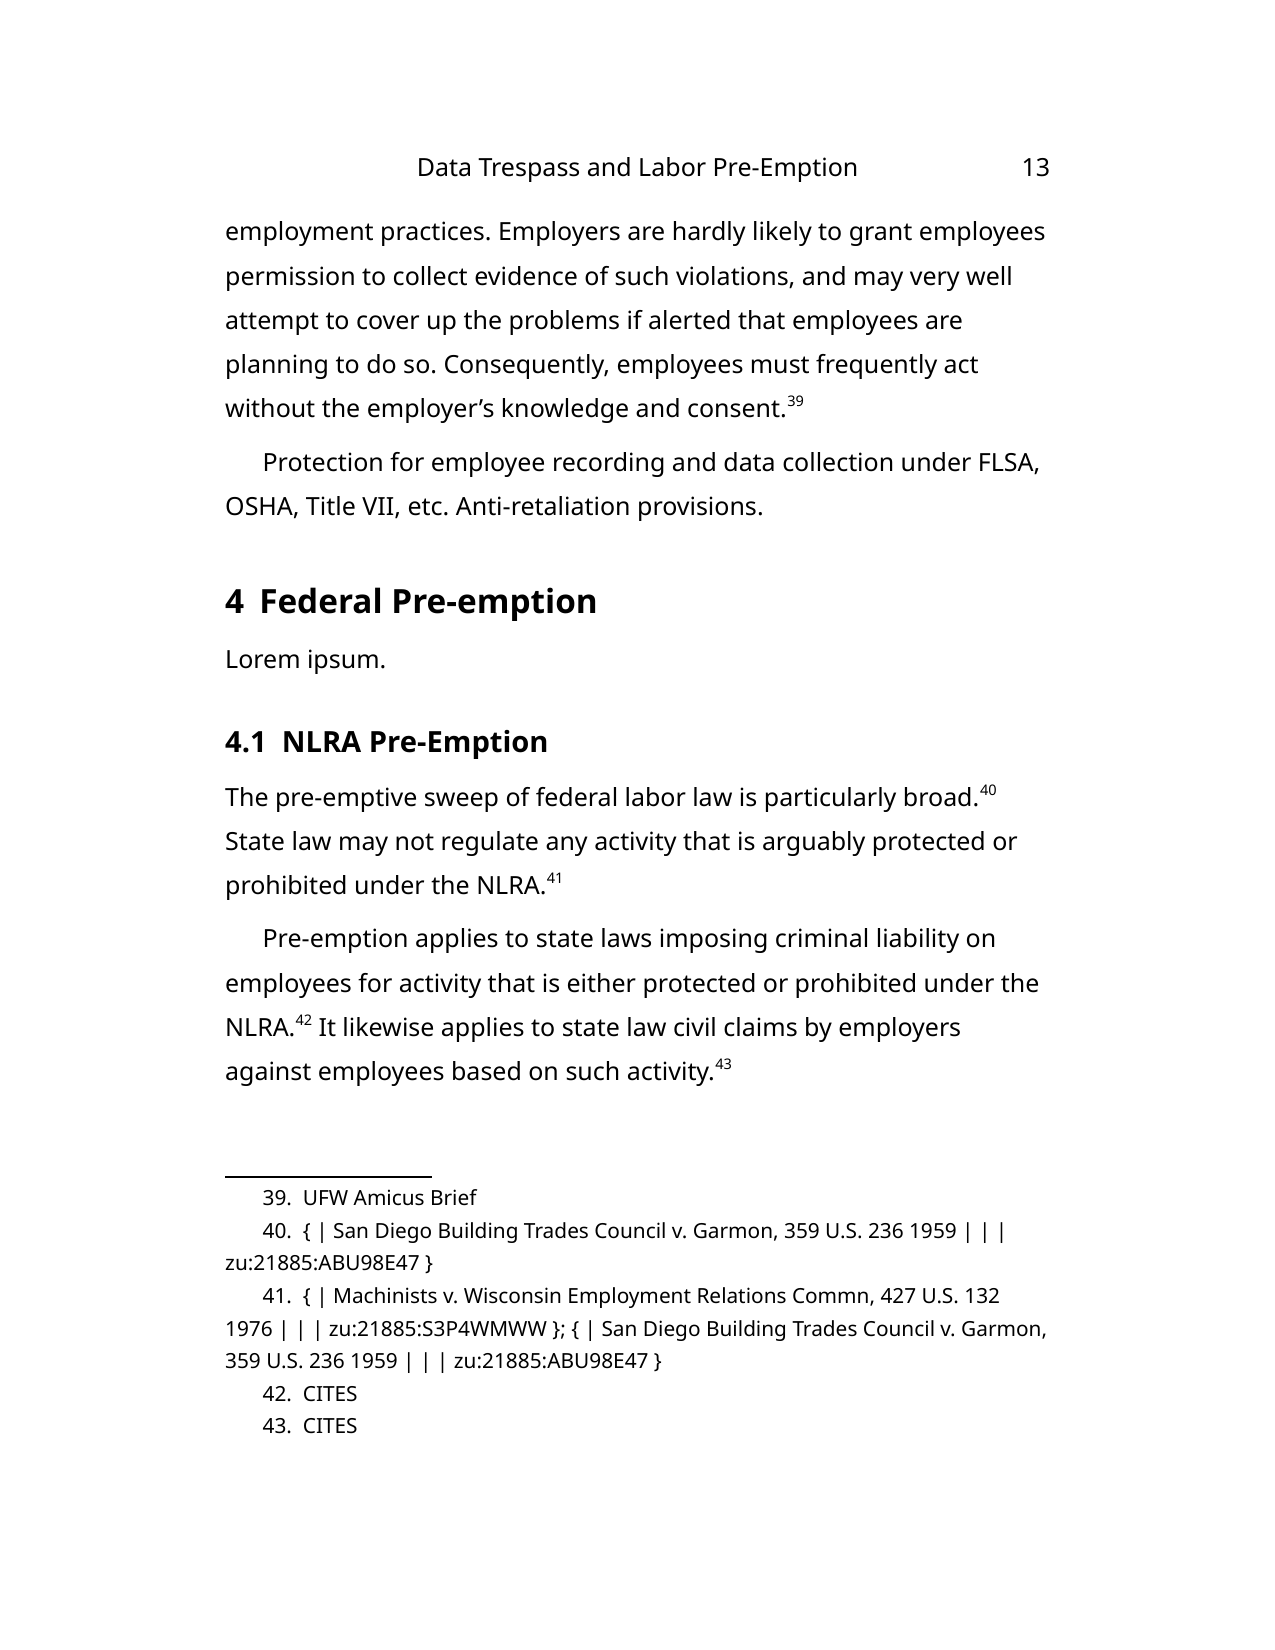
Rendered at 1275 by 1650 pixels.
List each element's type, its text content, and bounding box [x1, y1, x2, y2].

text Protection for employee recording and data collection under FLSA, OSHA, Title VII, etc. Anti-retaliation provisions. [225, 444, 1050, 523]
text employment practices. Employers are hardly likely to grant employees permission to collect evidence of such violations, and may very well attempt to cover up the problems if alerted that employees are planning to do so. Consequently, employees must frequently act without the employer’s knowledge and consent. [225, 214, 1050, 425]
text Pre-emption applies to state laws imposing criminal liability on employees for activity that is either protected or prohibited under the NLRA. It likewise applies to state law civil claims by employers against employees based on such activity. [225, 921, 1050, 1088]
text Lorem ipsum. [225, 641, 1050, 675]
text The pre-emptive sweep of federal labor law is particularly broad. State law may not regulate any activity that is arguably protected or prohibited under the NLRA. [225, 779, 1050, 902]
text CITES [225, 1412, 1050, 1440]
text UFW Amicus Brief [225, 1183, 1050, 1212]
subtitle NLRA Pre-Emption [225, 722, 1050, 761]
text CITES [225, 1379, 1050, 1407]
subtitle Federal Pre-emption [225, 578, 1050, 623]
text { | Machinists v. Wisconsin Employment Relations Commn, 427 U.S. 132 1976 | | | zu:21885:S3P4WMWW }; { | San Diego Building Trades Council v. Garmon, 359 U.S. 236 1959 | | | zu:21885:ABU98E47 } [225, 1281, 1050, 1375]
text { | San Diego Building Trades Council v. Garmon, 359 U.S. 236 1959 | | | zu:21885:ABU98E47 } [225, 1216, 1050, 1277]
